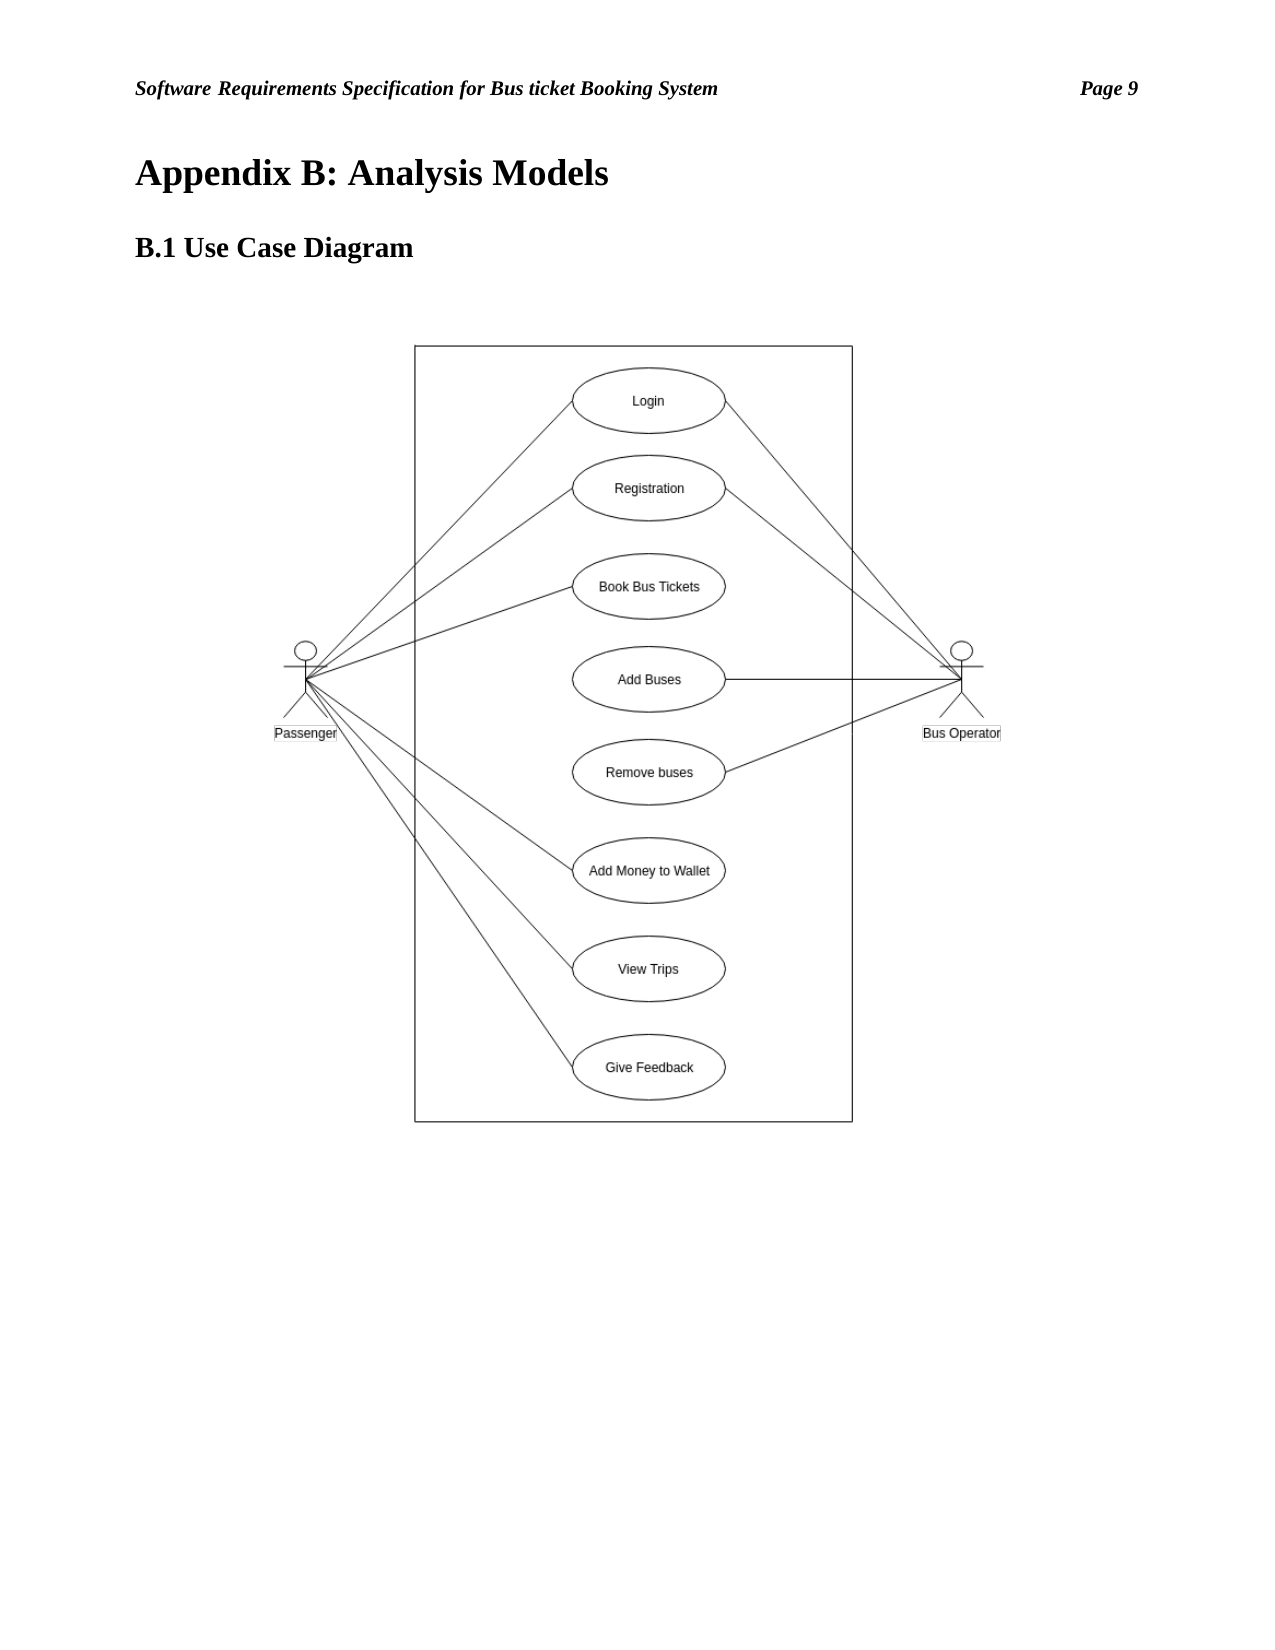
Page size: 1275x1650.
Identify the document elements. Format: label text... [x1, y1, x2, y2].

picture [269, 339, 1006, 1129]
text B.1 Use Case Diagram [135, 231, 1140, 264]
text Appendix B: Analysis Models [135, 150, 1140, 193]
